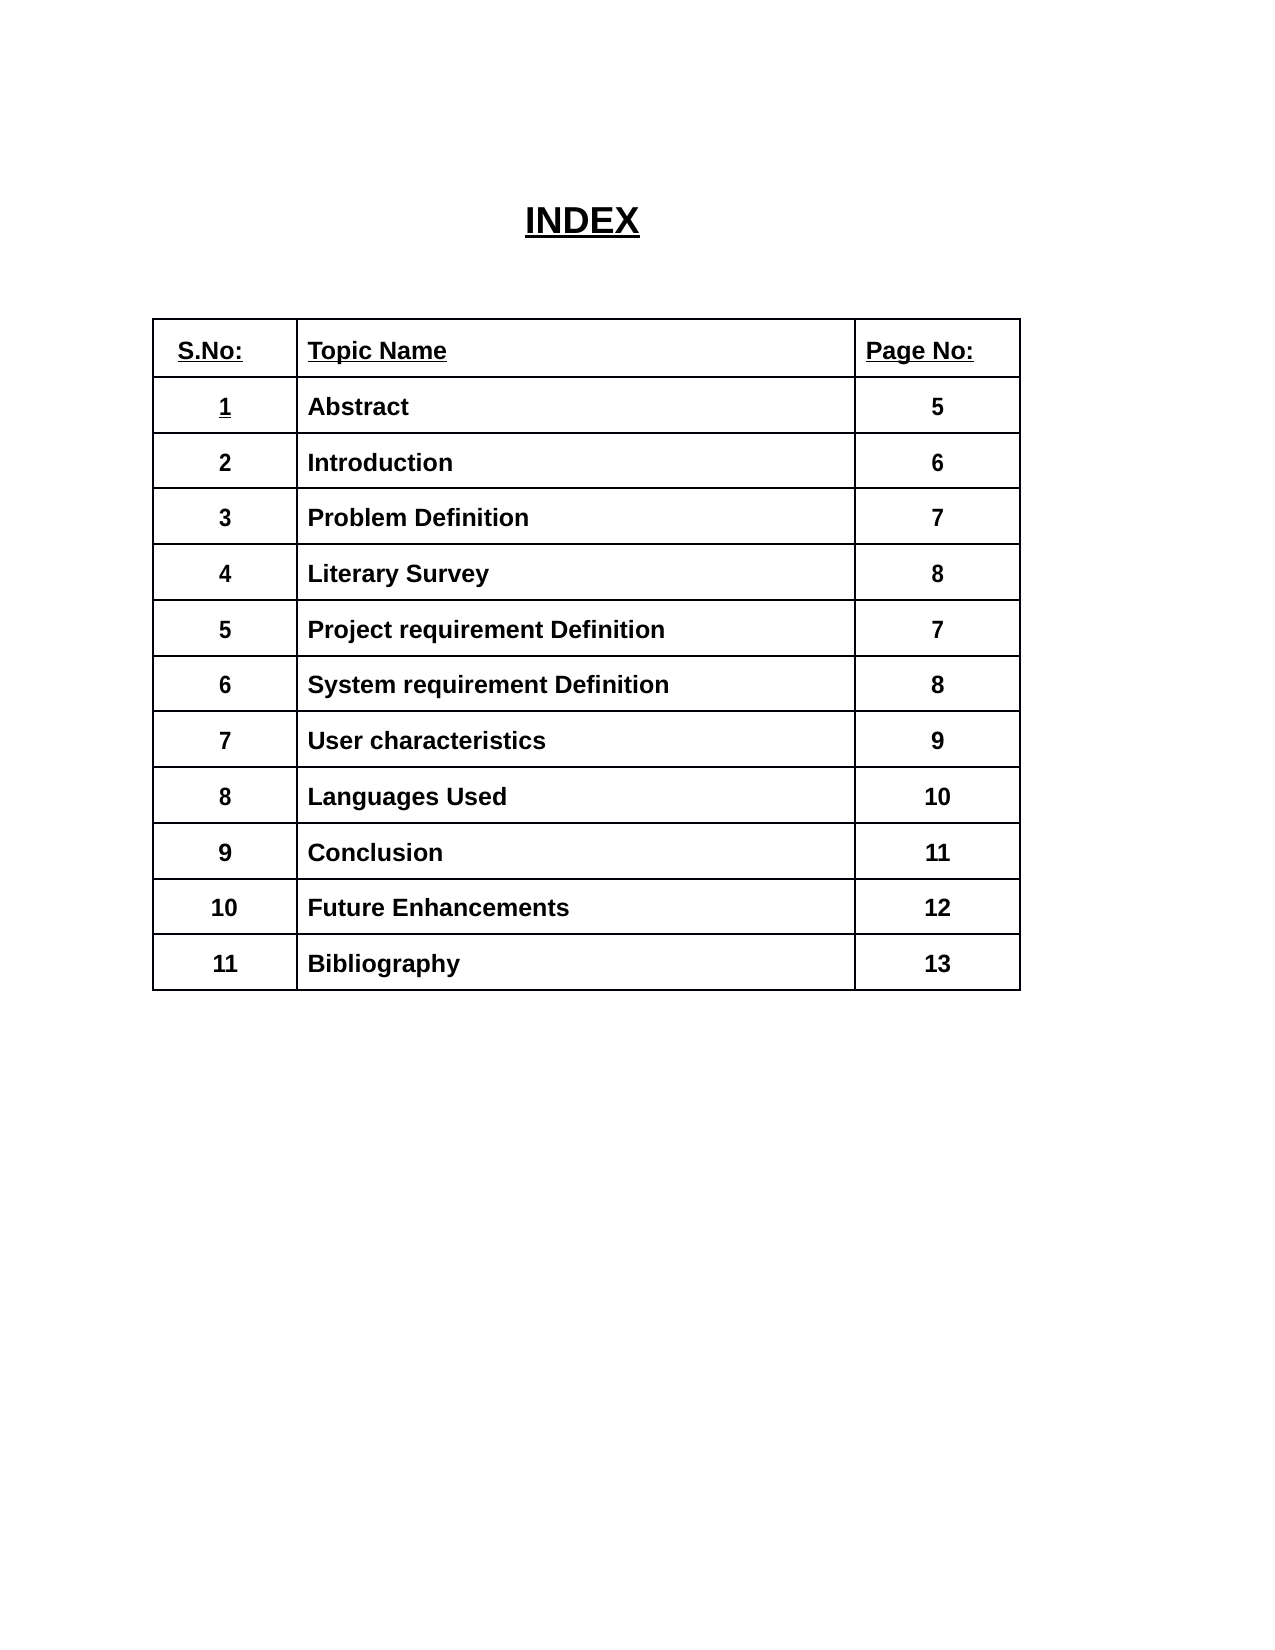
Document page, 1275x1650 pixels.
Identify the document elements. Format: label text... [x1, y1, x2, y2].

table_cell [856, 755, 1019, 766]
table_cell User characteristics [298, 712, 854, 755]
table_cell [298, 755, 854, 766]
table_cell [298, 699, 854, 710]
table_cell 7 [154, 712, 296, 755]
table_cell [856, 978, 1019, 989]
table_cell 9 [856, 712, 1019, 755]
table_cell [298, 476, 854, 487]
table_cell 8 [154, 768, 296, 811]
table_cell 11 [154, 935, 296, 978]
table_cell Languages Used [298, 768, 854, 811]
table_cell [856, 922, 1019, 933]
text INDEX [525, 198, 1125, 241]
table_cell [856, 699, 1019, 710]
table_cell Introduction [298, 434, 854, 476]
table_cell [856, 421, 1019, 432]
table_cell [856, 644, 1019, 654]
table_cell [154, 978, 296, 989]
table_cell [856, 476, 1019, 487]
table_header Page No: [856, 320, 1019, 365]
table_cell [298, 644, 854, 654]
table_cell Future Enhancements [298, 880, 854, 922]
table_cell [298, 588, 854, 599]
table_cell [154, 811, 296, 822]
table_cell [154, 421, 296, 432]
table_cell [154, 699, 296, 710]
table_cell [856, 811, 1019, 822]
table_cell [856, 365, 1019, 376]
table_cell System requirement Definition [298, 657, 854, 699]
table_cell [856, 532, 1019, 543]
table_cell [298, 532, 854, 543]
table_cell [154, 922, 296, 933]
table_cell 7 [856, 601, 1019, 643]
table_cell [154, 532, 296, 543]
table_cell [154, 755, 296, 766]
table_cell 10 [856, 768, 1019, 811]
table_cell 2 [154, 434, 296, 476]
table_cell [154, 476, 296, 487]
table_cell 10 [154, 880, 296, 922]
table_cell 4 [154, 545, 296, 588]
table_cell 6 [856, 434, 1019, 476]
table_cell Project requirement Definition [298, 601, 854, 643]
table_cell 7 [856, 489, 1019, 532]
table_cell 3 [154, 489, 296, 532]
table_header Topic Name [298, 320, 854, 365]
table_cell [154, 365, 296, 376]
table_cell 8 [856, 657, 1019, 699]
table_cell 12 [856, 880, 1019, 922]
table_header S.No: [154, 320, 296, 365]
table_cell 11 [856, 824, 1019, 866]
table_cell 13 [856, 935, 1019, 978]
table_cell [298, 866, 854, 877]
table_cell Literary Survey [298, 545, 854, 588]
table_cell [856, 588, 1019, 599]
table_cell [856, 866, 1019, 877]
table_cell [154, 588, 296, 599]
table_cell [298, 811, 854, 822]
table_cell [298, 978, 854, 989]
table_cell Bibliography [298, 935, 854, 978]
table_cell 6 [154, 657, 296, 699]
table_cell [154, 866, 296, 877]
table_cell [298, 365, 854, 376]
table_cell Problem Definition [298, 489, 854, 532]
table_cell 5 [154, 601, 296, 643]
table_cell [154, 644, 296, 654]
table_cell [298, 922, 854, 933]
table_cell 9 [154, 824, 296, 866]
table_cell Conclusion [298, 824, 854, 866]
table_cell 1 [154, 378, 296, 421]
table_cell Abstract [298, 378, 854, 421]
table_cell [298, 421, 854, 432]
table_cell 8 [856, 545, 1019, 588]
table_cell 5 [856, 378, 1019, 421]
